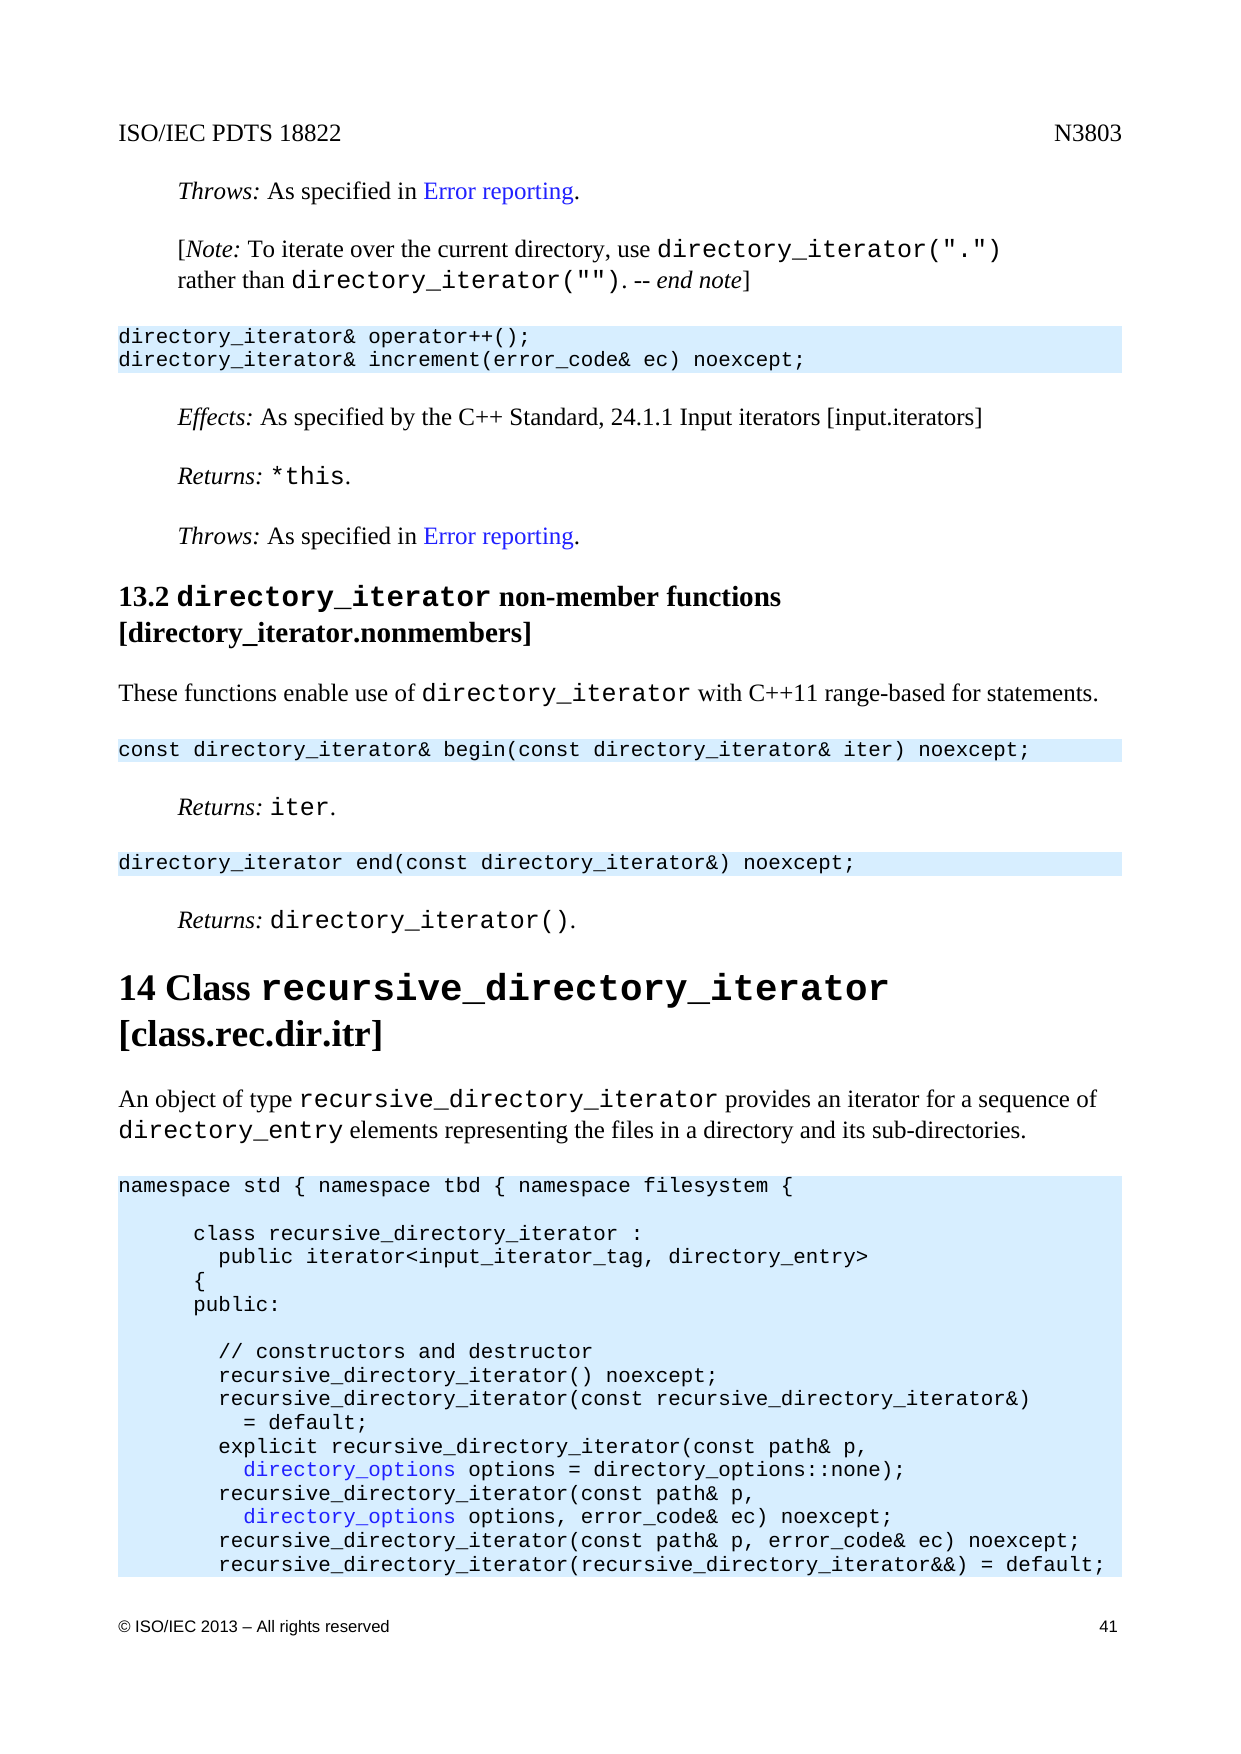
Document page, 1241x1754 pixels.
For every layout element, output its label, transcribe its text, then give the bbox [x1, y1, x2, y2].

text class recursive_directory_iterator : [118, 1223, 1122, 1246]
text Throws: As specified in Error reporting. [177, 176, 1063, 205]
text An object of type recursive_directory_iterator provides an iterator for a sequence of directory_entry elements representing the files in a directory and its sub-directories. [118, 1084, 1122, 1146]
text directory_iterator& increment(error_code& ec) noexcept; [118, 349, 1122, 373]
text namespace std { namespace tbd { namespace filesystem { [118, 1176, 1122, 1199]
text public iterator<input_iterator_tag, directory_entry> [118, 1246, 1122, 1270]
text directory_iterator end(const directory_iterator&) noexcept; [118, 852, 1122, 876]
text Effects: As specified by the C++ Standard, 24.1.1 Input iterators [input.iterators] [177, 402, 1063, 431]
text const directory_iterator& begin(const directory_iterator& iter) noexcept; [118, 739, 1122, 762]
text Returns: directory_iterator(). [177, 905, 1063, 936]
text public: [118, 1294, 1122, 1317]
text recursive_directory_iterator(recursive_directory_iterator&&) = default; [118, 1554, 1122, 1577]
text directory_options options, error_code& ec) noexcept; [118, 1507, 1122, 1530]
text Returns: iter. [177, 792, 1063, 823]
text recursive_directory_iterator(const path& p, error_code& ec) noexcept; [118, 1530, 1122, 1554]
text explicit recursive_directory_iterator(const path& p, [118, 1436, 1122, 1459]
text directory_iterator& operator++(); [118, 326, 1122, 349]
text [Note: To iterate over the current directory, use directory_iterator(".") rather than directory_iterator(""). -- end note] [177, 234, 1063, 296]
text recursive_directory_iterator() noexcept; [118, 1365, 1122, 1388]
text These functions enable use of directory_iterator with C++11 range-based for statements. [118, 678, 1122, 709]
text recursive_directory_iterator(const path& p, [118, 1483, 1122, 1507]
subtitle 13.2 directory_iterator non-member functions [directory_iterator.nonmembers] [118, 579, 1122, 649]
text // constructors and destructor [118, 1341, 1122, 1365]
text Returns: *this. [177, 461, 1063, 492]
text directory_options options = directory_options::none); [118, 1459, 1122, 1483]
subtitle 14 Class recursive_directory_iterator [class.rec.dir.itr] [118, 966, 1122, 1055]
text recursive_directory_iterator(const recursive_directory_iterator&) = default; [118, 1388, 1122, 1436]
text { [118, 1270, 1122, 1294]
text Throws: As specified in Error reporting. [177, 521, 1063, 550]
